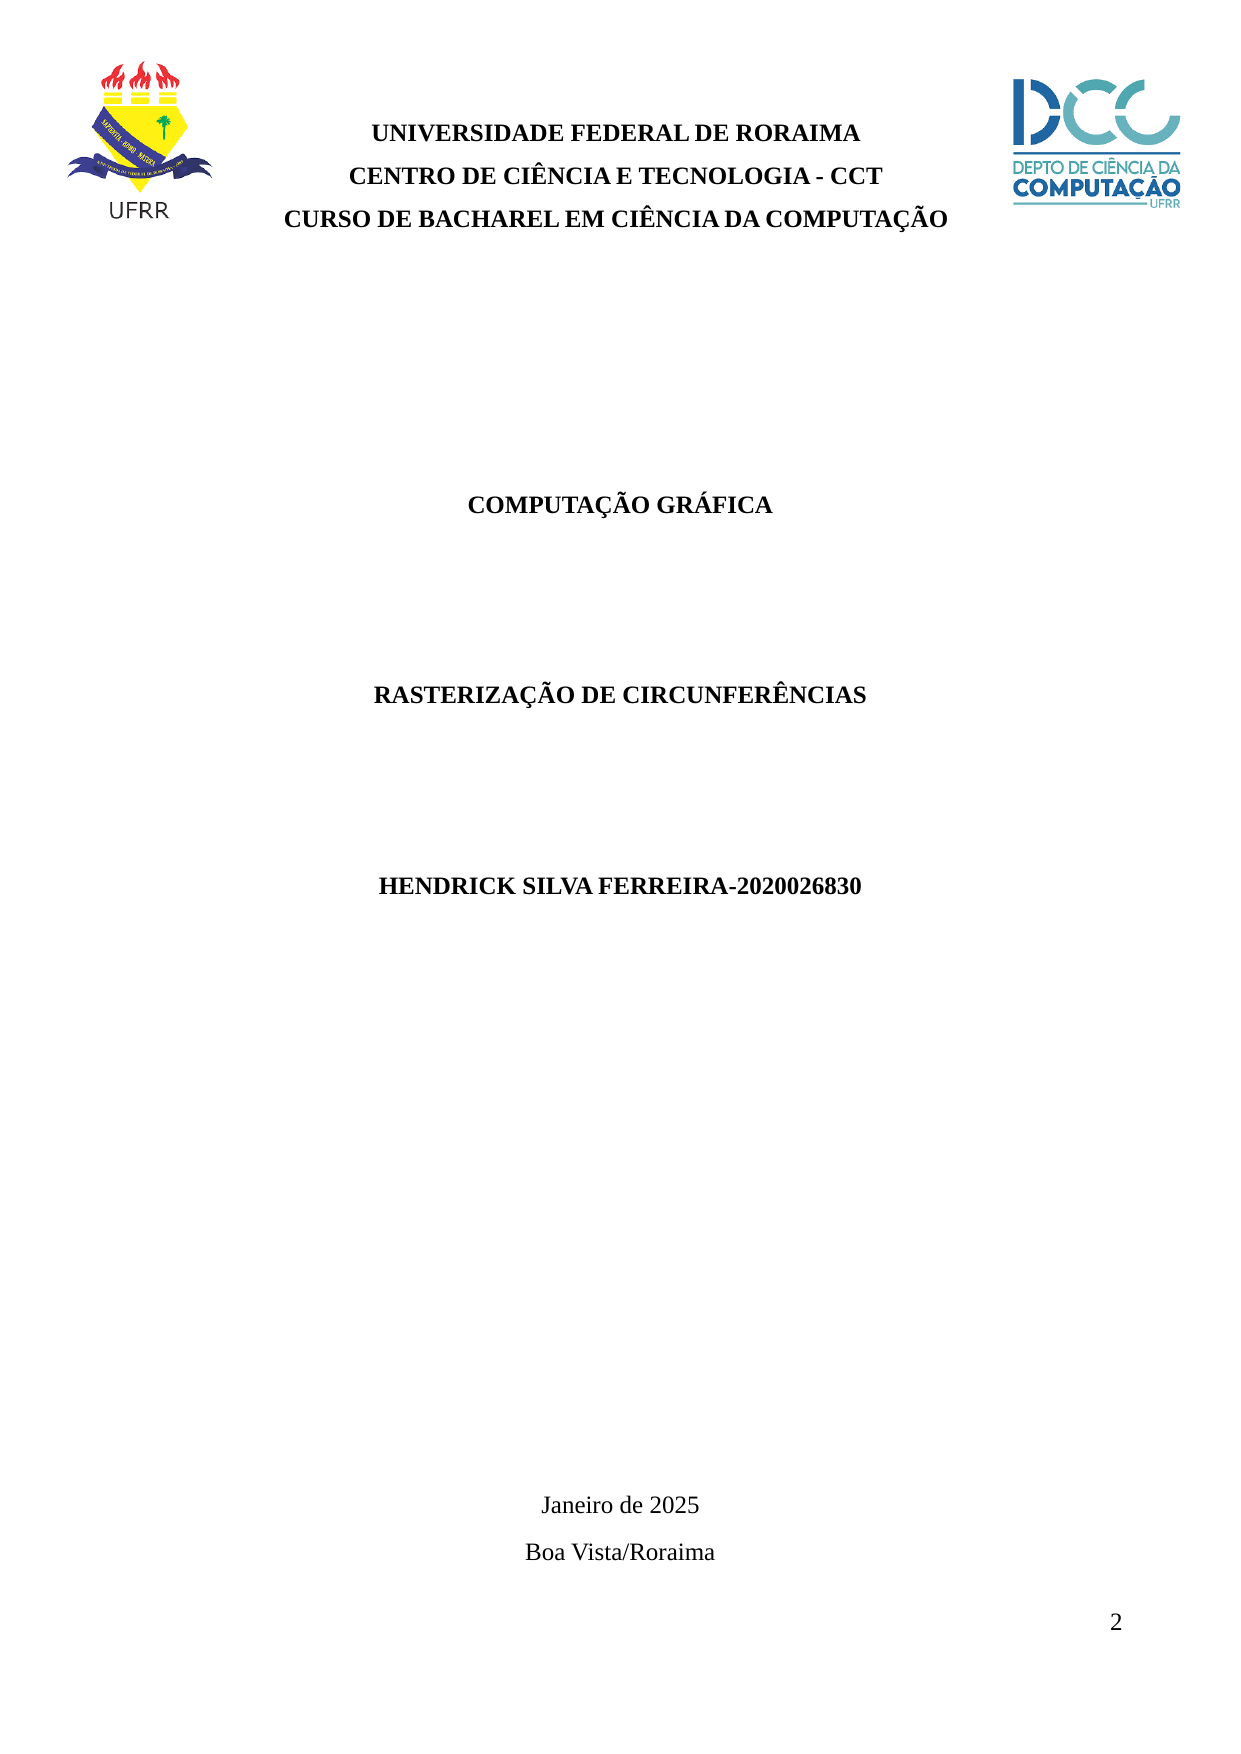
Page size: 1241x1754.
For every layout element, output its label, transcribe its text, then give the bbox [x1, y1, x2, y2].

picture [1012, 79, 1181, 208]
text UNIVERSIDADE FEDERAL DE RORAIMA [219, 118, 1012, 147]
text Boa Vista/Roraima [118, 1537, 1122, 1566]
text HENDRICK SILVA FERREIRA-2020026830 [118, 871, 1122, 899]
text CENTRO DE CIÊNCIA E TECNOLOGIA - CCT [219, 161, 1012, 190]
text RASTERIZAÇÃO DE CIRCUNFERÊNCIAS [118, 680, 1122, 709]
text Janeiro de 2025 [118, 1490, 1122, 1518]
text CURSO DE BACHAREL EM CIÊNCIA DA COMPUTAÇÃO [118, 204, 1122, 233]
picture [61, 53, 219, 226]
text COMPUTAÇÃO GRÁFICA [118, 490, 1122, 519]
